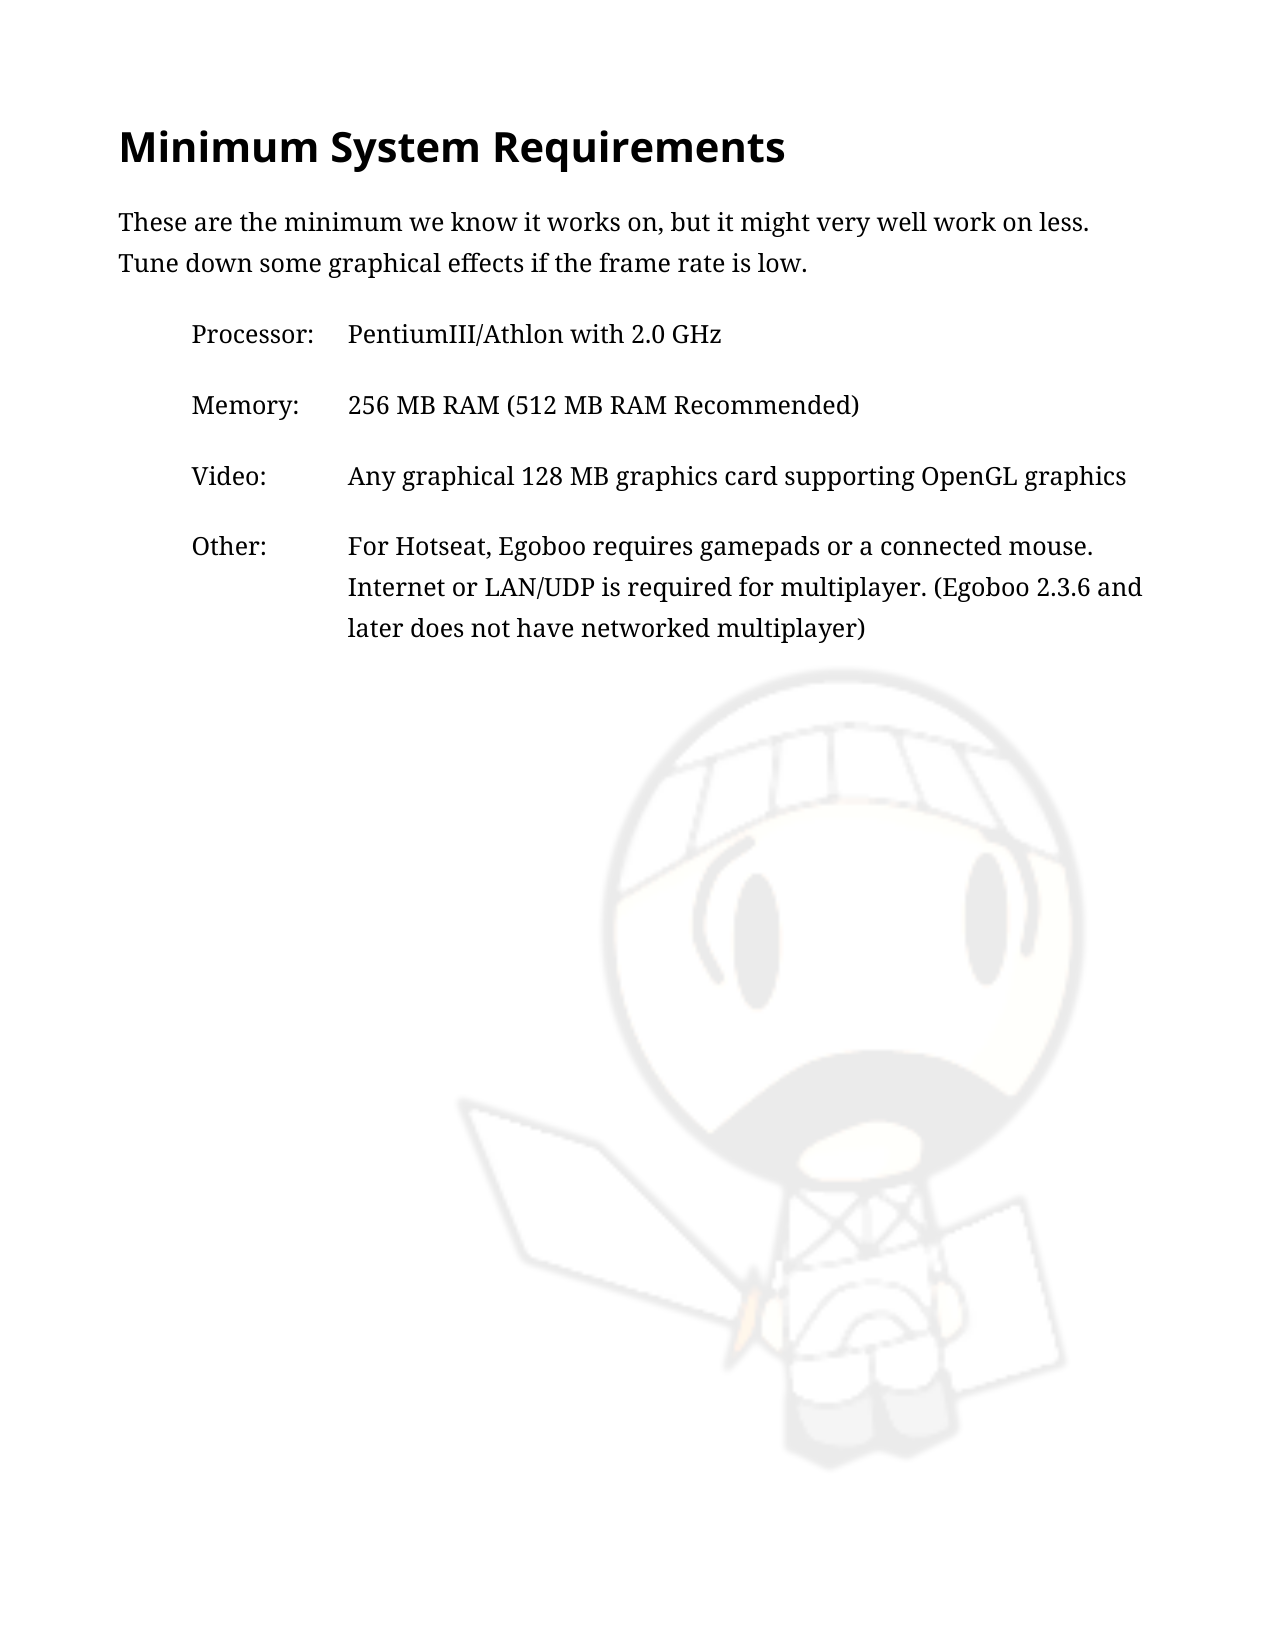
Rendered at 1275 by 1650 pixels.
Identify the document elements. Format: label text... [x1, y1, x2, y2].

text These are the minimum we know it works on, but it might very well work on less. Tune down some graphical effects if the frame rate is low. [118, 205, 1157, 280]
text Memory: 256 MB RAM (512 MB RAM Recommended) [191, 387, 1157, 421]
text Other: For Hotseat, Egoboo requires gamepads or a connected mouse. Internet or LAN/UDP is required for multiplayer. (Egoboo 2.3.6 and later does not have networked multiplayer) [191, 529, 1157, 645]
text Video: Any graphical 128 MB graphics card supporting OpenGL graphics [191, 458, 1157, 492]
subtitle Minimum System Requirements [118, 118, 1157, 175]
text Processor: PentiumIII/Athlon with 2.0 GHz [191, 317, 1157, 351]
